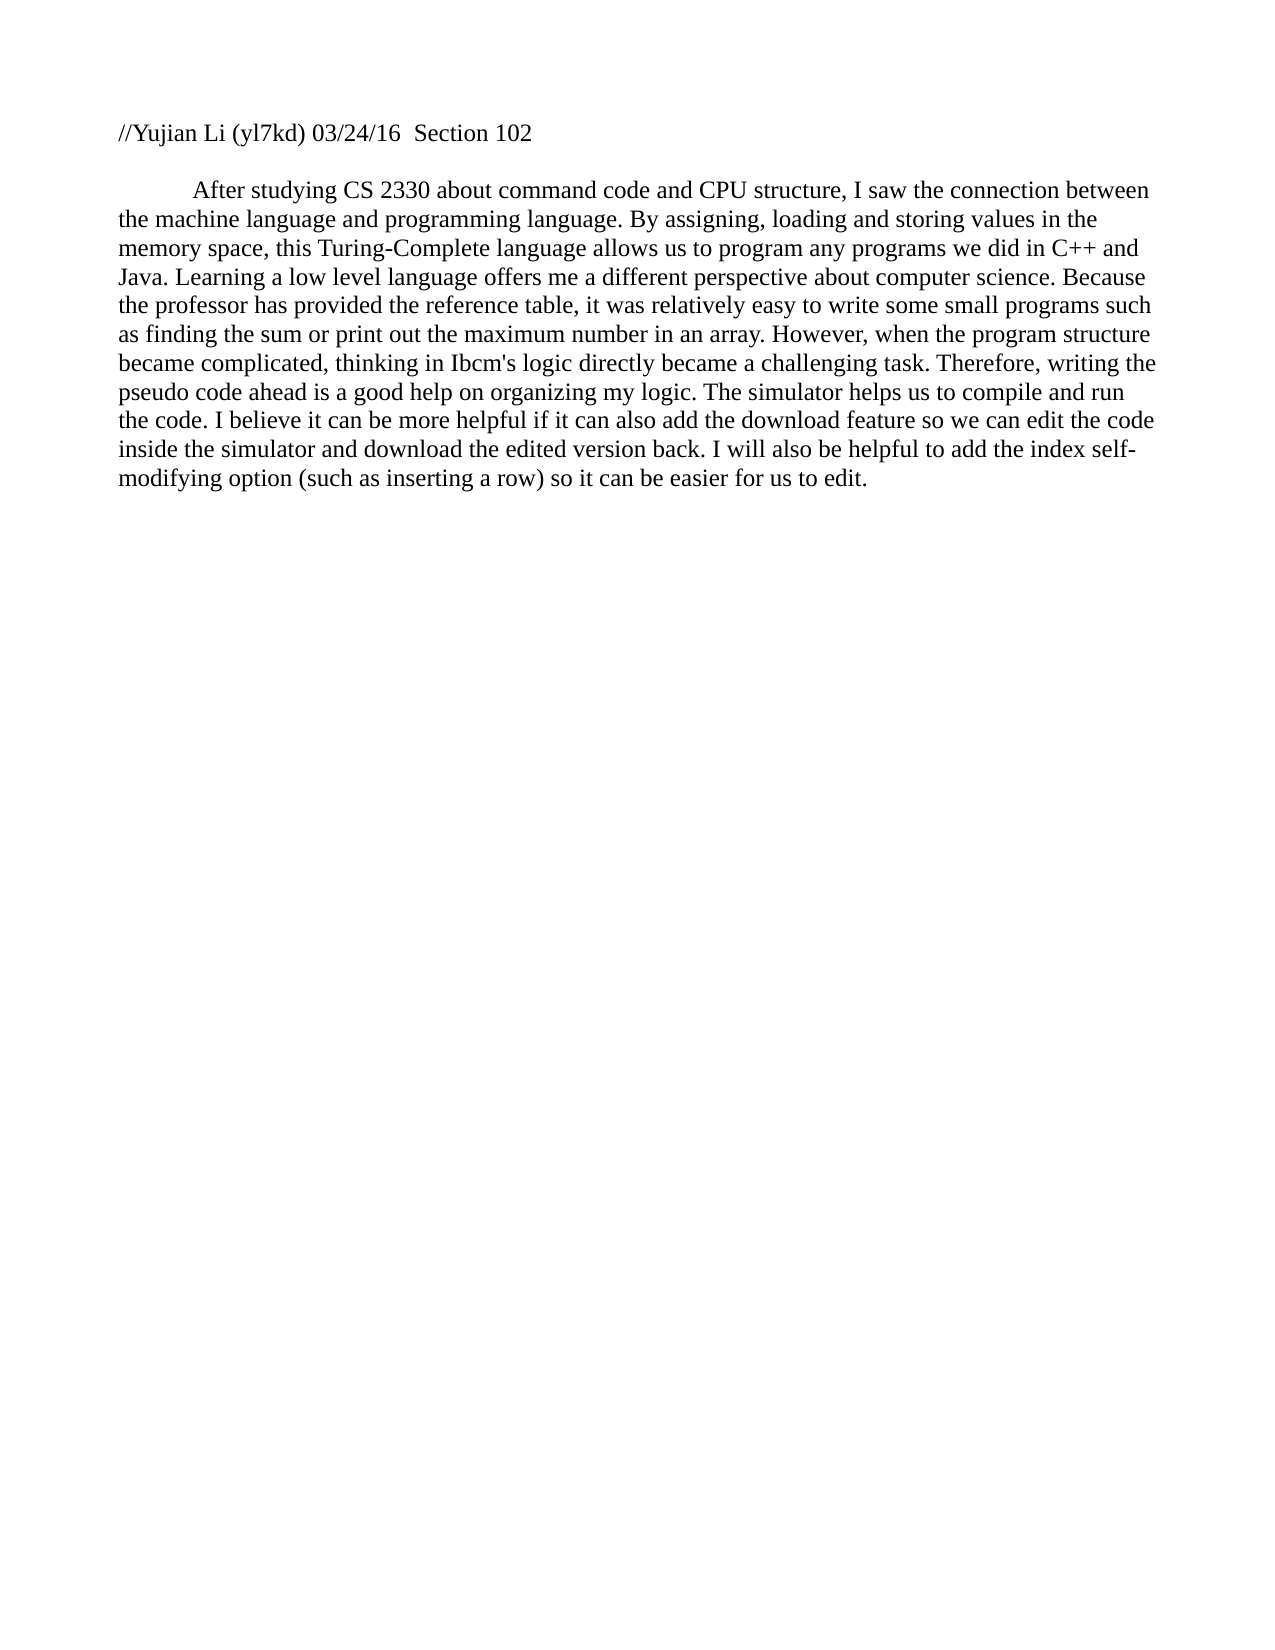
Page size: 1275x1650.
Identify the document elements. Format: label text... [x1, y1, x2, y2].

text After studying CS 2330 about command code and CPU structure, I saw the connection between the machine language and programming language. By assigning, loading and storing values in the memory space, this Turing-Complete language allows us to program any programs we did in C++ and Java. Learning a low level language offers me a different perspective about computer science. Because the professor has provided the reference table, it was relatively easy to write some small programs such as finding the sum or print out the maximum number in an array. However, when the program structure became complicated, thinking in Ibcm's logic directly became a challenging task. Therefore, writing the pseudo code ahead is a good help on organizing my logic. The simulator helps us to compile and run the code. I believe it can be more helpful if it can also add the download feature so we can edit the code inside the simulator and download the edited version back. I will also be helpful to add the index self-modifying option (such as inserting a row) so it can be easier for us to edit. [118, 176, 1157, 492]
text //Yujian Li (yl7kd) 03/24/16 Section 102 [118, 118, 1157, 147]
